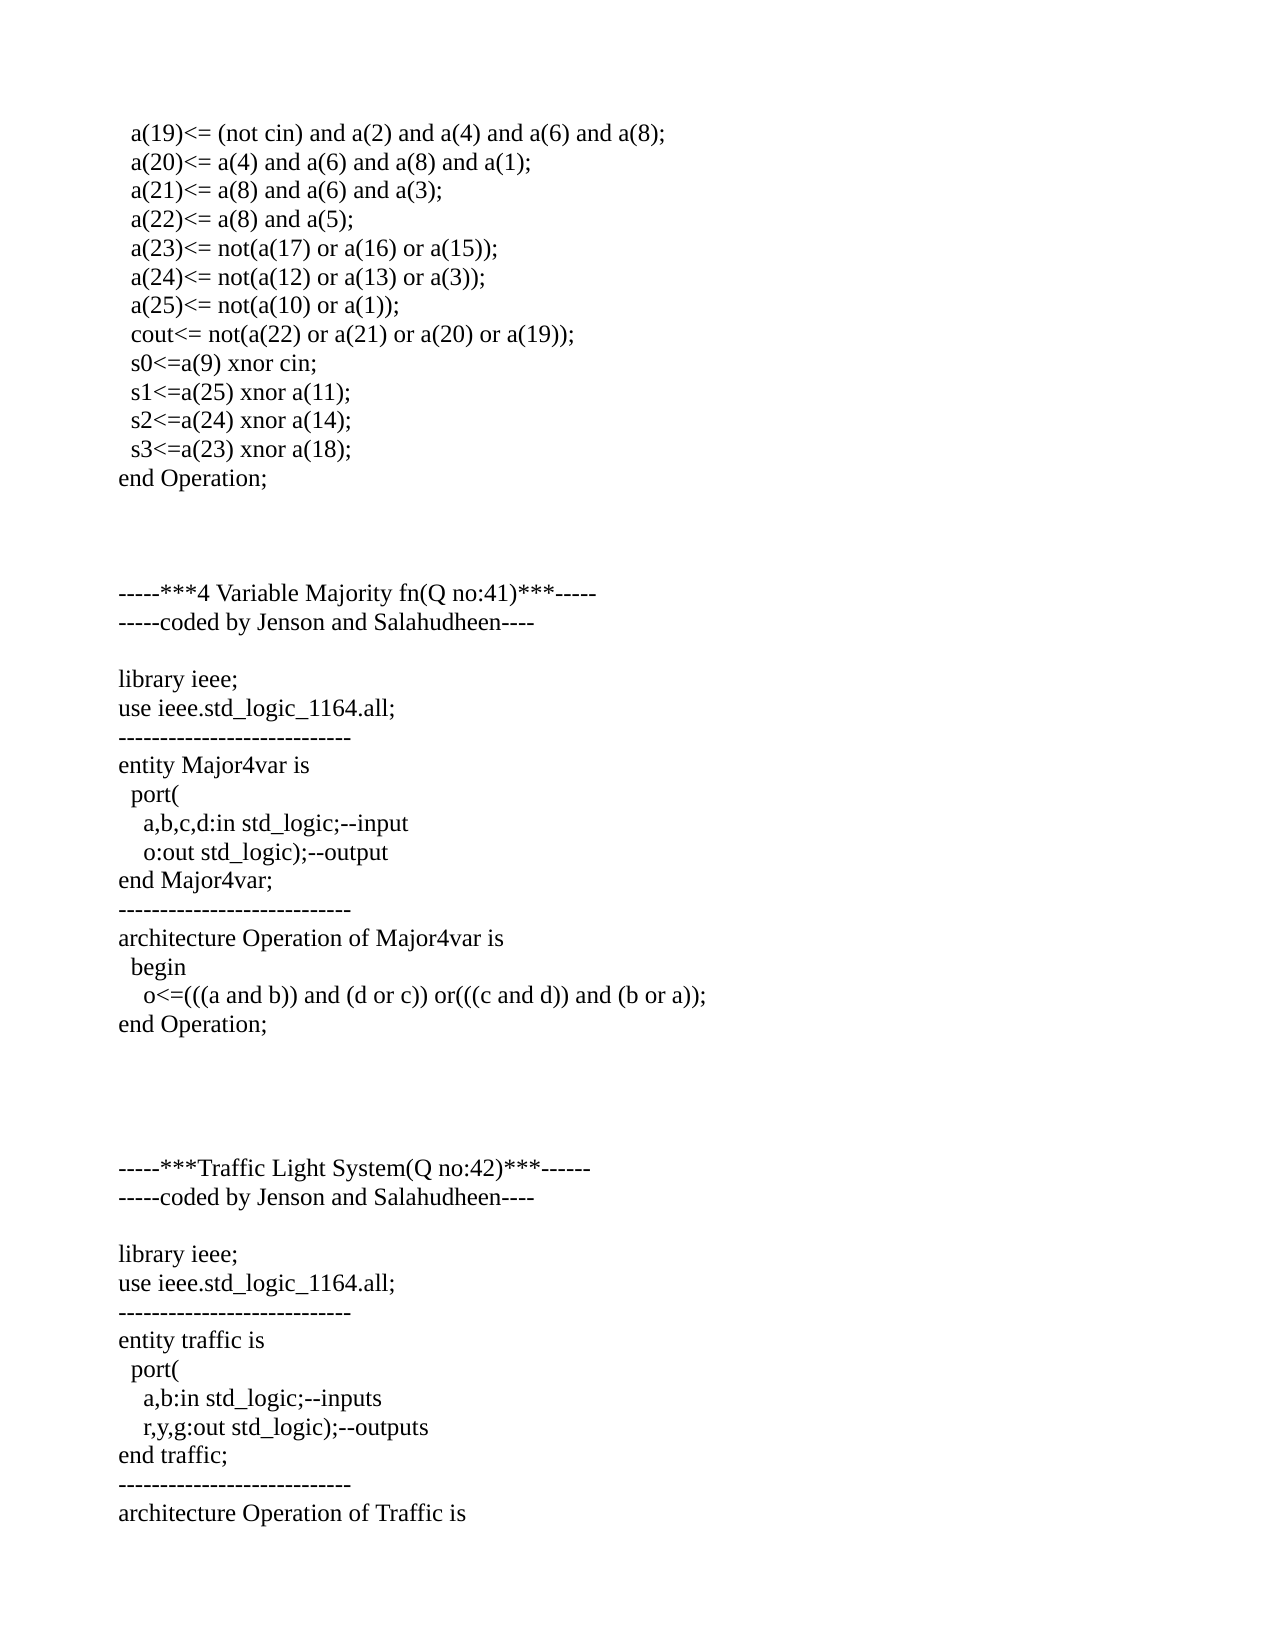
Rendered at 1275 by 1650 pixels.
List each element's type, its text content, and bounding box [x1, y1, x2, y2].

text ---------------------------- [118, 722, 1157, 751]
text library ieee; [118, 1239, 1157, 1268]
text use ieee.std_logic_1164.all; [118, 693, 1157, 722]
text o<=(((a and b)) and (d or c)) or(((c and d)) and (b or a)); [118, 981, 1157, 1009]
text a(20)<= a(4) and a(6) and a(8) and a(1); [118, 147, 1157, 176]
text ---------------------------- [118, 1469, 1157, 1498]
text -----coded by Jenson and Salahudheen---- [118, 1182, 1157, 1211]
text a(25)<= not(a(10) or a(1)); [118, 291, 1157, 319]
text port( [118, 779, 1157, 808]
text architecture Operation of Traffic is [118, 1498, 1157, 1527]
text s3<=a(23) xnor a(18); [118, 434, 1157, 463]
text cout<= not(a(22) or a(21) or a(20) or a(19)); [118, 319, 1157, 348]
text entity traffic is [118, 1326, 1157, 1354]
text port( [118, 1354, 1157, 1383]
text s0<=a(9) xnor cin; [118, 348, 1157, 377]
text entity Major4var is [118, 751, 1157, 779]
text s2<=a(24) xnor a(14); [118, 406, 1157, 434]
text library ieee; [118, 664, 1157, 693]
text a(24)<= not(a(12) or a(13) or a(3)); [118, 262, 1157, 291]
text end Operation; [118, 463, 1157, 492]
text -----***4 Variable Majority fn(Q no:41)***----- [118, 578, 1157, 607]
text -----coded by Jenson and Salahudheen---- [118, 607, 1157, 636]
text s1<=a(25) xnor a(11); [118, 377, 1157, 406]
text use ieee.std_logic_1164.all; [118, 1268, 1157, 1297]
text a,b,c,d:in std_logic;--input [118, 808, 1157, 837]
text end traffic; [118, 1441, 1157, 1469]
text a(22)<= a(8) and a(5); [118, 204, 1157, 233]
text ---------------------------- [118, 894, 1157, 923]
text -----***Traffic Light System(Q no:42)***------ [118, 1153, 1157, 1182]
text end Operation; [118, 1009, 1157, 1038]
text ---------------------------- [118, 1297, 1157, 1326]
text architecture Operation of Major4var is [118, 923, 1157, 952]
text r,y,g:out std_logic);--outputs [118, 1412, 1157, 1441]
text a,b:in std_logic;--inputs [118, 1383, 1157, 1412]
text a(19)<= (not cin) and a(2) and a(4) and a(6) and a(8); [118, 118, 1157, 147]
text a(23)<= not(a(17) or a(16) or a(15)); [118, 233, 1157, 262]
text a(21)<= a(8) and a(6) and a(3); [118, 176, 1157, 204]
text o:out std_logic);--output [118, 837, 1157, 866]
text begin [118, 952, 1157, 981]
text end Major4var; [118, 866, 1157, 894]
